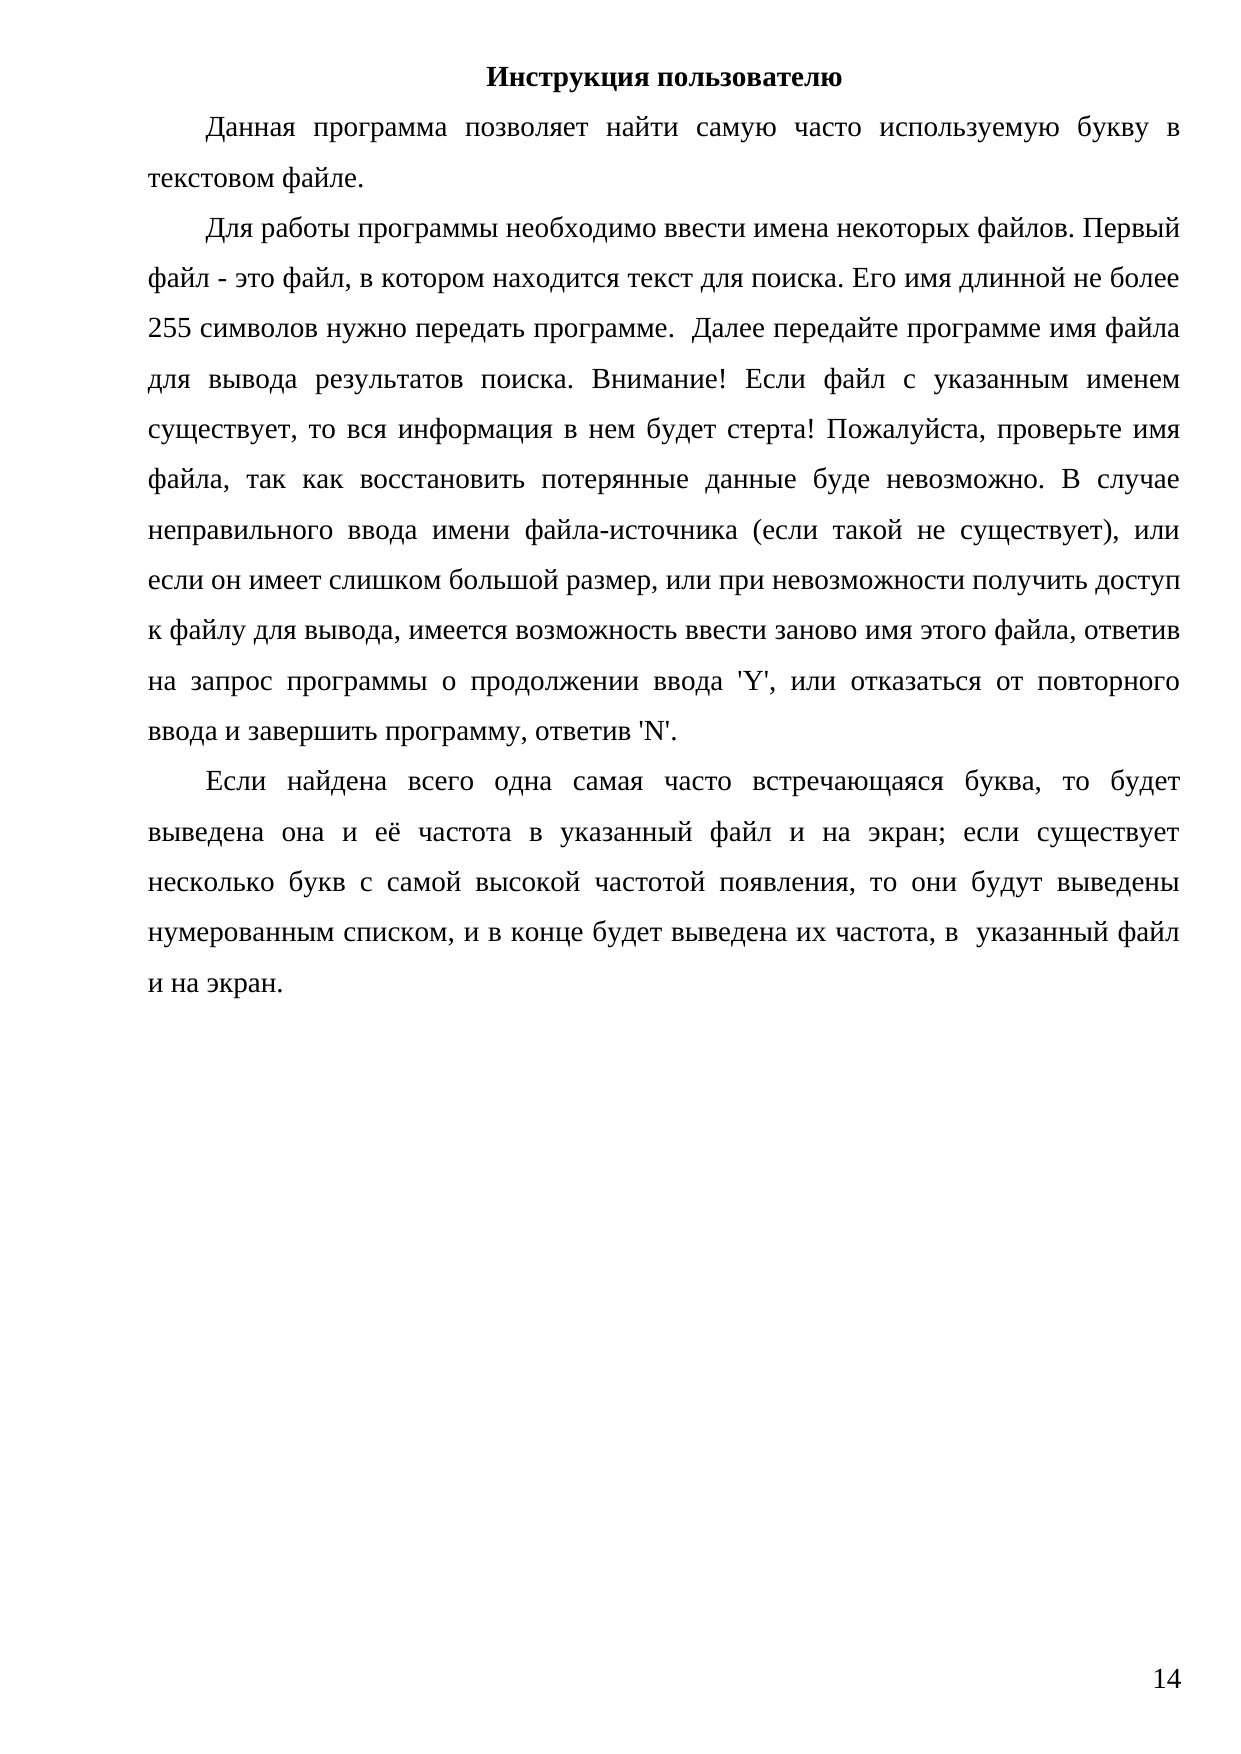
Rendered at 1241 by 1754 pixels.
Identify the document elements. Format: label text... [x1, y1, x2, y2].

subtitle Инструкция пользователю [207, 59, 1122, 93]
text Данная программа позволяет найти самую часто используемую букву в текстовом файле. [148, 109, 1181, 193]
text Если найдена всего одна самая часто встречающаяся буква, то будет выведена она и её частота в указанный файл и на экран; если существует несколько букв с самой высокой частотой появления, то они будут выведены нумерованным списком, и в конце будет выведена их частота, в указанный файл и на экран. [148, 763, 1181, 998]
text Для работы программы необходимо ввести имена некоторых файлов. Первый файл - это файл, в котором находится текст для поиска. Его имя длинной не более 255 символов нужно передать программе. Далее передайте программе имя файла для вывода результатов поиска. Внимание! Если файл с указанным именем существует, то вся информация в нем будет стерта! Пожалуйста, проверьте имя файла, так как восстановить потерянные данные буде невозможно. В случае неправильного ввода имени файла-источника (если такой не существует), или если он имеет слишком большой размер, или при невозможности получить доступ к файлу для вывода, имеется возможность ввести заново имя этого файла, ответив на запрос программы о продолжении ввода 'Y', или отказаться от повторного ввода и завершить программу, ответив 'N'. [148, 210, 1181, 747]
